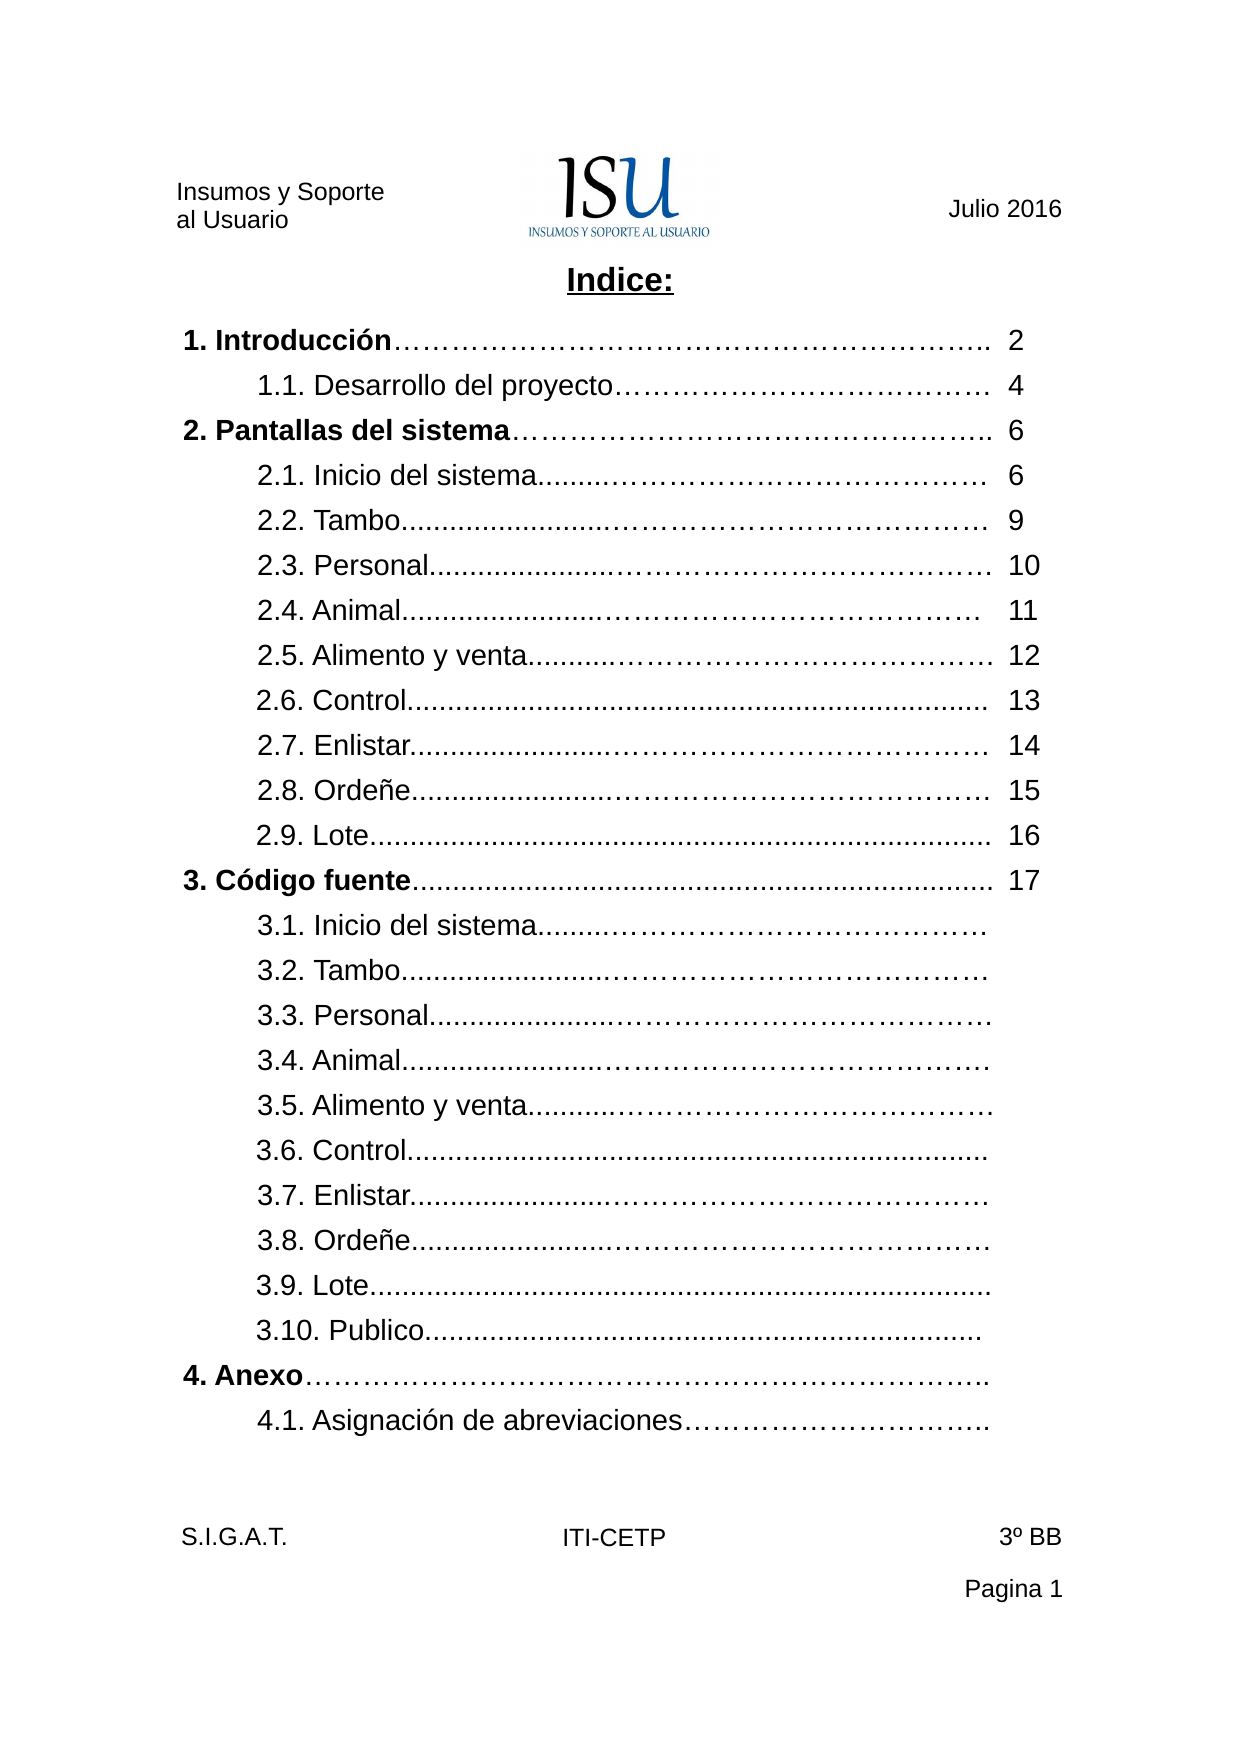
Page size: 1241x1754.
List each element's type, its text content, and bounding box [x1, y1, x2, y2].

table_cell [1002, 1038, 1068, 1082]
table_cell [1002, 1308, 1068, 1352]
table_cell 6 [1002, 408, 1068, 452]
table_cell 3.5. Alimento y venta...........………………………………… [177, 1083, 1002, 1127]
table_cell 3.3. Personal.......................………………………………… [177, 993, 1002, 1037]
table_cell 2.3. Personal.......................………………………………… [177, 543, 1002, 587]
table_cell 13 [1002, 678, 1068, 722]
table_cell 9 [1002, 498, 1068, 542]
table_cell [1002, 1173, 1068, 1217]
table_cell 2. Pantallas del sistema………………………………………….. [177, 408, 1002, 452]
table_cell 2.6. Control........................................................................ [177, 678, 1002, 722]
table_cell [1002, 1218, 1068, 1262]
table_cell 15 [1002, 768, 1068, 812]
table_cell [1002, 1128, 1068, 1172]
table_cell 3.7. Enlistar.........................………………………………… [177, 1173, 1002, 1217]
table_cell 2.2. Tambo..........................………………………………… [177, 498, 1002, 542]
table_cell [1002, 1398, 1068, 1442]
table_cell 4. Anexo…………………………………………………………….. [177, 1353, 1002, 1397]
table_cell [1002, 1263, 1068, 1307]
table_cell 11 [1002, 588, 1068, 632]
table_cell 4.1. Asignación de abreviaciones………………………….. [177, 1398, 1002, 1442]
table_cell 3.4. Animal.........................…………………………………. [177, 1038, 1002, 1082]
table_cell 2.8. Ordeñe.........................………………………………… [177, 768, 1002, 812]
table_cell 3.1. Inicio del sistema.........………………………………… [177, 903, 1002, 947]
table_cell 2.4. Animal.........................………………………………… [177, 588, 1002, 632]
table_cell 2.7. Enlistar.........................………………………………… [177, 723, 1002, 767]
table_cell 2.1. Inicio del sistema.........………………………………… [177, 453, 1002, 497]
table_header 2 [1002, 318, 1068, 362]
table_cell [1002, 903, 1068, 947]
table_cell 4 [1002, 363, 1068, 407]
table_cell [1002, 1353, 1068, 1397]
table_cell [1002, 1083, 1068, 1127]
table_header 1. Introducción…………………………………………………….. [177, 318, 1002, 362]
table_cell 14 [1002, 723, 1068, 767]
table_cell 3.8. Ordeñe.........................………………………………… [177, 1218, 1002, 1262]
table_cell 12 [1002, 633, 1068, 677]
table_cell 3.6. Control........................................................................ [177, 1128, 1002, 1172]
table_cell 2.9. Lote............................................................................. [177, 813, 1002, 857]
table_cell 3.10. Publico..................................................................... [177, 1308, 1002, 1352]
table_cell [1002, 948, 1068, 992]
picture [517, 138, 723, 252]
table_cell 3.9. Lote............................................................................. [177, 1263, 1002, 1307]
text Indice: [177, 260, 1063, 298]
table_cell 17 [1002, 858, 1068, 902]
table_cell [1002, 993, 1068, 1037]
table_cell 3.2. Tambo..........................………………………………… [177, 948, 1002, 992]
table_cell 6 [1002, 453, 1068, 497]
table_cell 16 [1002, 813, 1068, 857]
table_cell 10 [1002, 543, 1068, 587]
table_cell 3. Código fuente........................................................................ [177, 858, 1002, 902]
table_cell 2.5. Alimento y venta...........………………………………… [177, 633, 1002, 677]
table_cell 1.1. Desarrollo del proyecto………………………………… [177, 363, 1002, 407]
